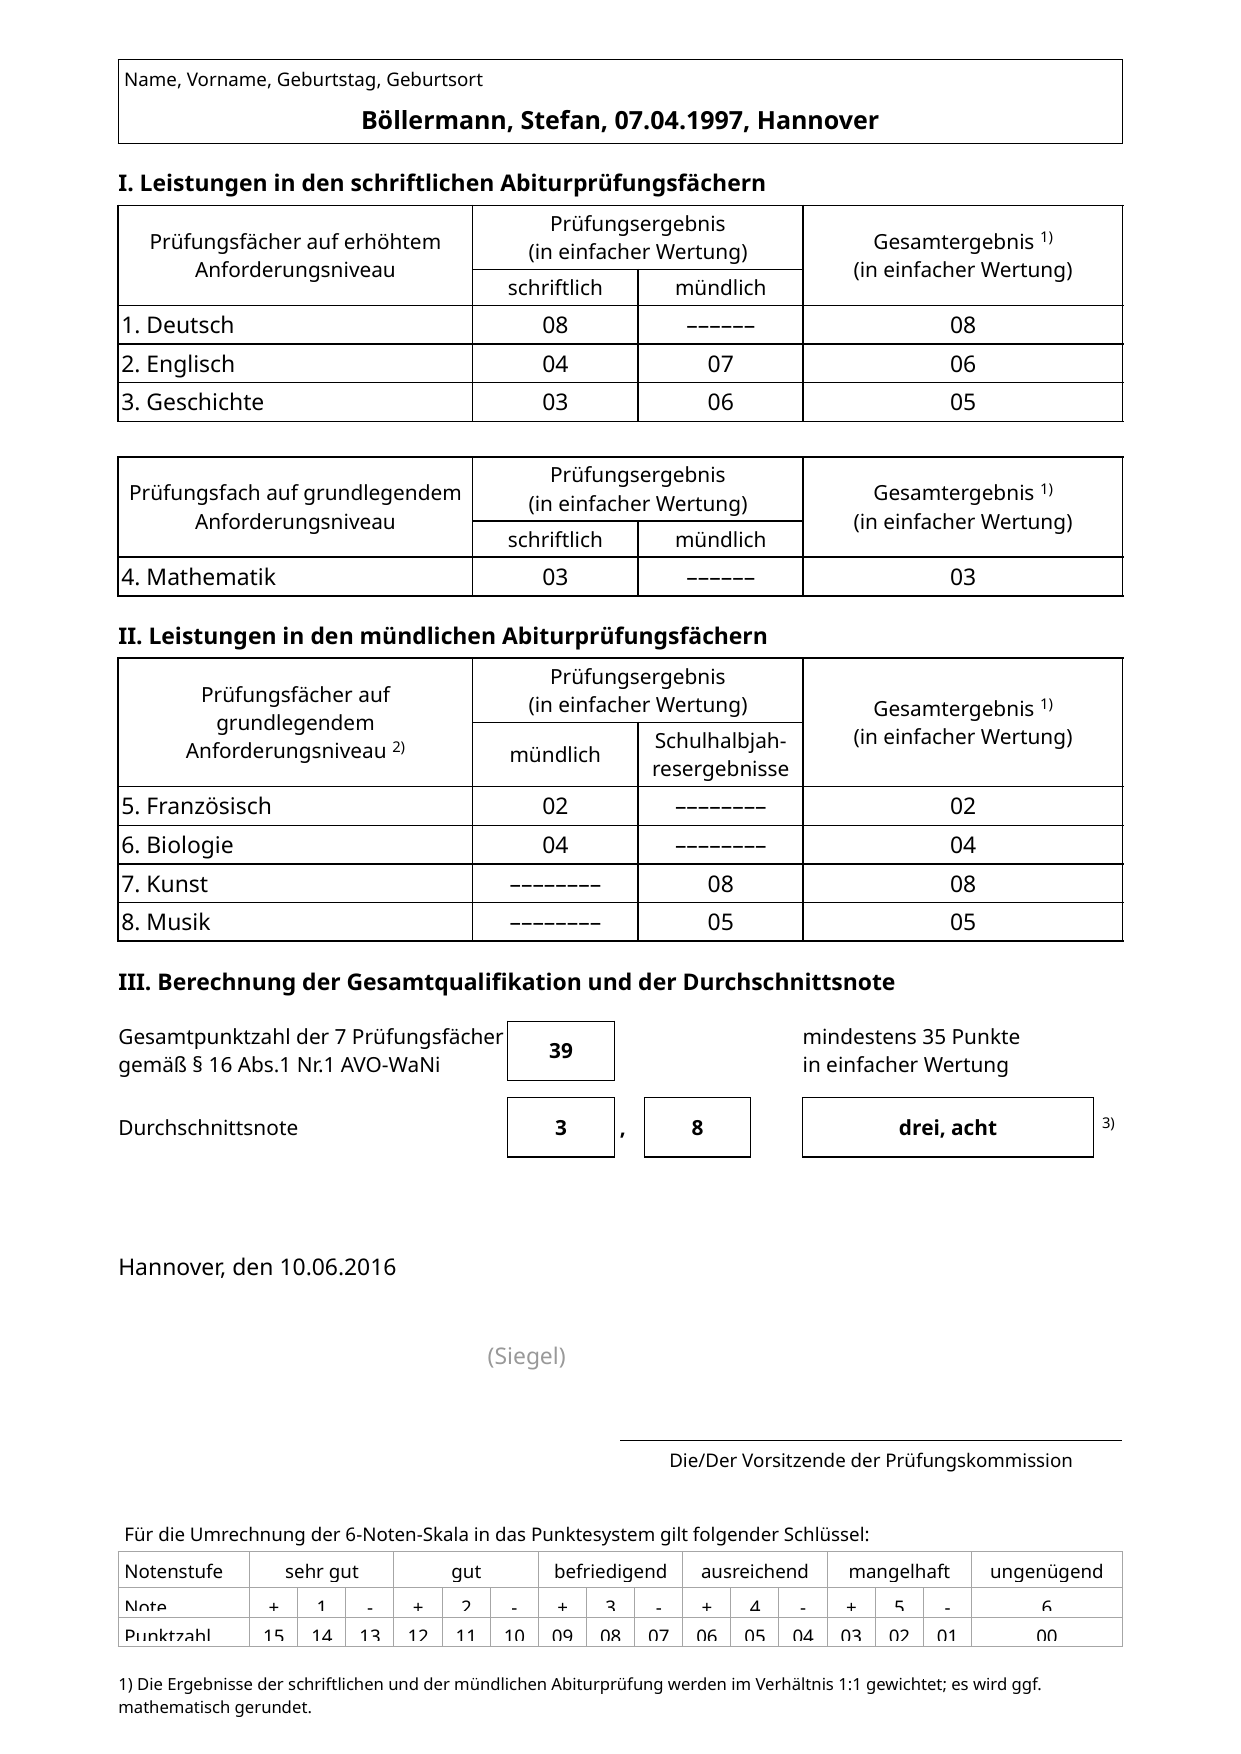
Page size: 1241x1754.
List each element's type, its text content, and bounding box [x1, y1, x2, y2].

table_cell [614, 1080, 644, 1097]
table_cell Note [119, 1588, 249, 1617]
table_header Prüfungsergebnis (in einfacher Wertung) [473, 458, 802, 520]
table_cell [803, 1080, 1093, 1097]
table_cell 03 [804, 558, 1122, 595]
table_cell - [635, 1588, 682, 1617]
table_cell 04 [804, 826, 1122, 863]
table_cell 13 [346, 1618, 393, 1646]
table_cell 08 [639, 865, 802, 902]
table_cell 2 [443, 1588, 490, 1617]
table_cell + [539, 1588, 586, 1617]
table_cell 03 [473, 558, 637, 595]
table_cell [751, 1021, 802, 1079]
table_cell 07 [639, 345, 802, 382]
table_header Gesamtergebnis 1) (in einfacher Wertung) [804, 458, 1122, 556]
table_cell ungenügend [972, 1552, 1122, 1587]
table_cell 5. Französisch [119, 787, 472, 824]
table_header [620, 1400, 1122, 1440]
text I. Leistungen in den schriftlichen Abiturprüfungsfächern [118, 167, 1122, 198]
table_cell [615, 1021, 644, 1079]
table_cell 07 [635, 1618, 682, 1646]
table_cell 05 [804, 903, 1122, 940]
table_cell 05 [804, 383, 1122, 421]
table_cell 4 [731, 1588, 778, 1617]
table_cell [508, 1081, 614, 1097]
table_header Für die Umrechnung der 6-Noten-Skala in das Punktesystem gilt folgender Schlüssel: [118, 1515, 1122, 1551]
table_cell Böllermann, Stefan, 07.04.1997, Hannover [119, 97, 1122, 143]
table_cell 8 [645, 1098, 750, 1156]
table_cell 15 [250, 1618, 297, 1646]
table_cell 12 [394, 1618, 442, 1646]
table_cell 5 [876, 1588, 923, 1617]
table_cell sehr gut [250, 1552, 393, 1587]
table_cell –––––––– [473, 903, 637, 940]
table_cell schriftlich [473, 270, 637, 304]
table_cell 39 [508, 1022, 614, 1079]
table_header [614, 1003, 644, 1021]
table_cell 08 [587, 1618, 634, 1646]
table_cell - [346, 1588, 393, 1617]
table_cell 3 [508, 1098, 614, 1156]
table_cell + [250, 1588, 297, 1617]
table_cell 08 [804, 865, 1122, 902]
table_header Name, Vorname, Geburtstag, Geburtsort [119, 60, 1122, 97]
text 1) Die Ergebnisse der schriftlichen und der mündlichen Abiturprüfung werden im Verhältnis 1:1 gewichtet; es wird ggf. mathematisch gerundet. [118, 1673, 1122, 1718]
table_cell drei, acht [803, 1098, 1093, 1156]
table_cell 00 [972, 1618, 1122, 1646]
table_cell 02 [876, 1618, 923, 1646]
text II. Leistungen in den mündlichen Abiturprüfungsfächern [118, 620, 1122, 651]
table_header [803, 1003, 1093, 1021]
table_cell 02 [804, 787, 1122, 824]
table_cell 2. Englisch [119, 345, 472, 382]
table_cell –––––––– [639, 826, 802, 863]
table_cell –––––––– [473, 865, 637, 902]
table_header [644, 1003, 751, 1021]
table_cell + [828, 1588, 875, 1617]
table_cell 8. Musik [119, 903, 472, 940]
table_header Prüfungsergebnis (in einfacher Wertung) [473, 659, 802, 722]
text III. Berechnung der Gesamtqualifikation und der Durchschnittsnote [118, 966, 1122, 997]
table_cell –––––––– [639, 787, 802, 824]
table_cell - [779, 1588, 827, 1617]
table_cell 02 [473, 787, 637, 824]
table_cell 04 [473, 345, 637, 382]
table_header [118, 1400, 620, 1440]
table_cell 11 [443, 1618, 490, 1646]
table_cell ausreichend [683, 1552, 827, 1587]
table_cell 06 [683, 1618, 730, 1646]
table_cell 03 [828, 1618, 875, 1646]
table_cell Punktzahl [119, 1618, 249, 1646]
table_cell 6. Biologie [119, 826, 472, 863]
table_cell 05 [731, 1618, 778, 1646]
table_cell 1. Deutsch [119, 306, 472, 343]
table_cell [118, 1080, 508, 1097]
table_header Prüfungsfach auf grundlegendem Anforderungsniveau [119, 458, 472, 556]
table_header [508, 1003, 614, 1021]
table_cell [1093, 1021, 1123, 1079]
table_cell , [615, 1097, 644, 1156]
table_cell 03 [473, 383, 637, 421]
table_cell mündlich [473, 723, 637, 786]
table_cell 04 [473, 826, 637, 863]
table_cell [644, 1021, 751, 1079]
table_header Gesamtergebnis 1) (in einfacher Wertung) [804, 206, 1122, 304]
table_cell 05 [639, 903, 802, 940]
table_cell - [924, 1588, 971, 1617]
table_header Prüfungsfächer auf grundlegendem Anforderungsniveau 2) [119, 659, 472, 786]
table_cell gut [394, 1552, 538, 1587]
table_header [1093, 1003, 1123, 1021]
table_cell 4. Mathematik [119, 558, 472, 595]
table_cell [1093, 1080, 1123, 1097]
table_cell 7. Kunst [119, 865, 472, 902]
table_cell Notenstufe [119, 1552, 249, 1587]
table_cell + [394, 1588, 442, 1617]
table_cell mangelhaft [828, 1552, 971, 1587]
table_cell 3) [1094, 1097, 1123, 1156]
table_cell mündlich [639, 270, 802, 304]
table_cell 6 [972, 1588, 1122, 1617]
table_cell Gesamtpunktzahl der 7 Prüfungsfächer gemäß § 16 Abs.1 Nr.1 AVO-WaNi [118, 1021, 507, 1079]
table_cell 3 [587, 1588, 634, 1617]
table_header Gesamtergebnis 1) (in einfacher Wertung) [804, 659, 1122, 786]
table_cell 1 [298, 1588, 345, 1617]
table_cell –––––– [639, 306, 802, 343]
table_cell [751, 1080, 802, 1097]
text (Siegel) [118, 1340, 1122, 1371]
table_cell 01 [924, 1618, 971, 1646]
table_header [118, 1003, 508, 1021]
table_cell 10 [491, 1618, 538, 1646]
table_cell Schulhalbjah- resergebnisse [639, 723, 802, 786]
table_header Prüfungsergebnis (in einfacher Wertung) [473, 206, 802, 269]
table_cell 06 [639, 383, 802, 421]
table_cell mündlich [639, 522, 802, 556]
table_cell 06 [804, 345, 1122, 382]
table_cell 08 [804, 306, 1122, 343]
table_cell - [491, 1588, 538, 1617]
table_cell Die/Der Vorsitzende der Prüfungskommission [620, 1441, 1122, 1481]
table_cell schriftlich [473, 522, 637, 556]
table_cell –––––– [639, 558, 802, 595]
table_cell 14 [298, 1618, 345, 1646]
table_header [751, 1003, 802, 1021]
table_cell Durchschnittsnote [118, 1097, 507, 1156]
table_cell + [683, 1588, 730, 1617]
table_cell befriedigend [539, 1552, 682, 1587]
table_cell [118, 1440, 620, 1481]
table_cell 09 [539, 1618, 586, 1646]
text Hannover, den 10.06.2016 [118, 1251, 1122, 1282]
table_header Prüfungsfächer auf erhöhtem Anforderungsniveau [119, 206, 472, 304]
table_cell 3. Geschichte [119, 383, 472, 421]
table_cell mindestens 35 Punkte in einfacher Wertung [803, 1021, 1093, 1079]
table_cell 04 [779, 1618, 827, 1646]
table_cell [751, 1097, 802, 1156]
table_cell 08 [473, 306, 637, 343]
table_cell [644, 1080, 751, 1097]
